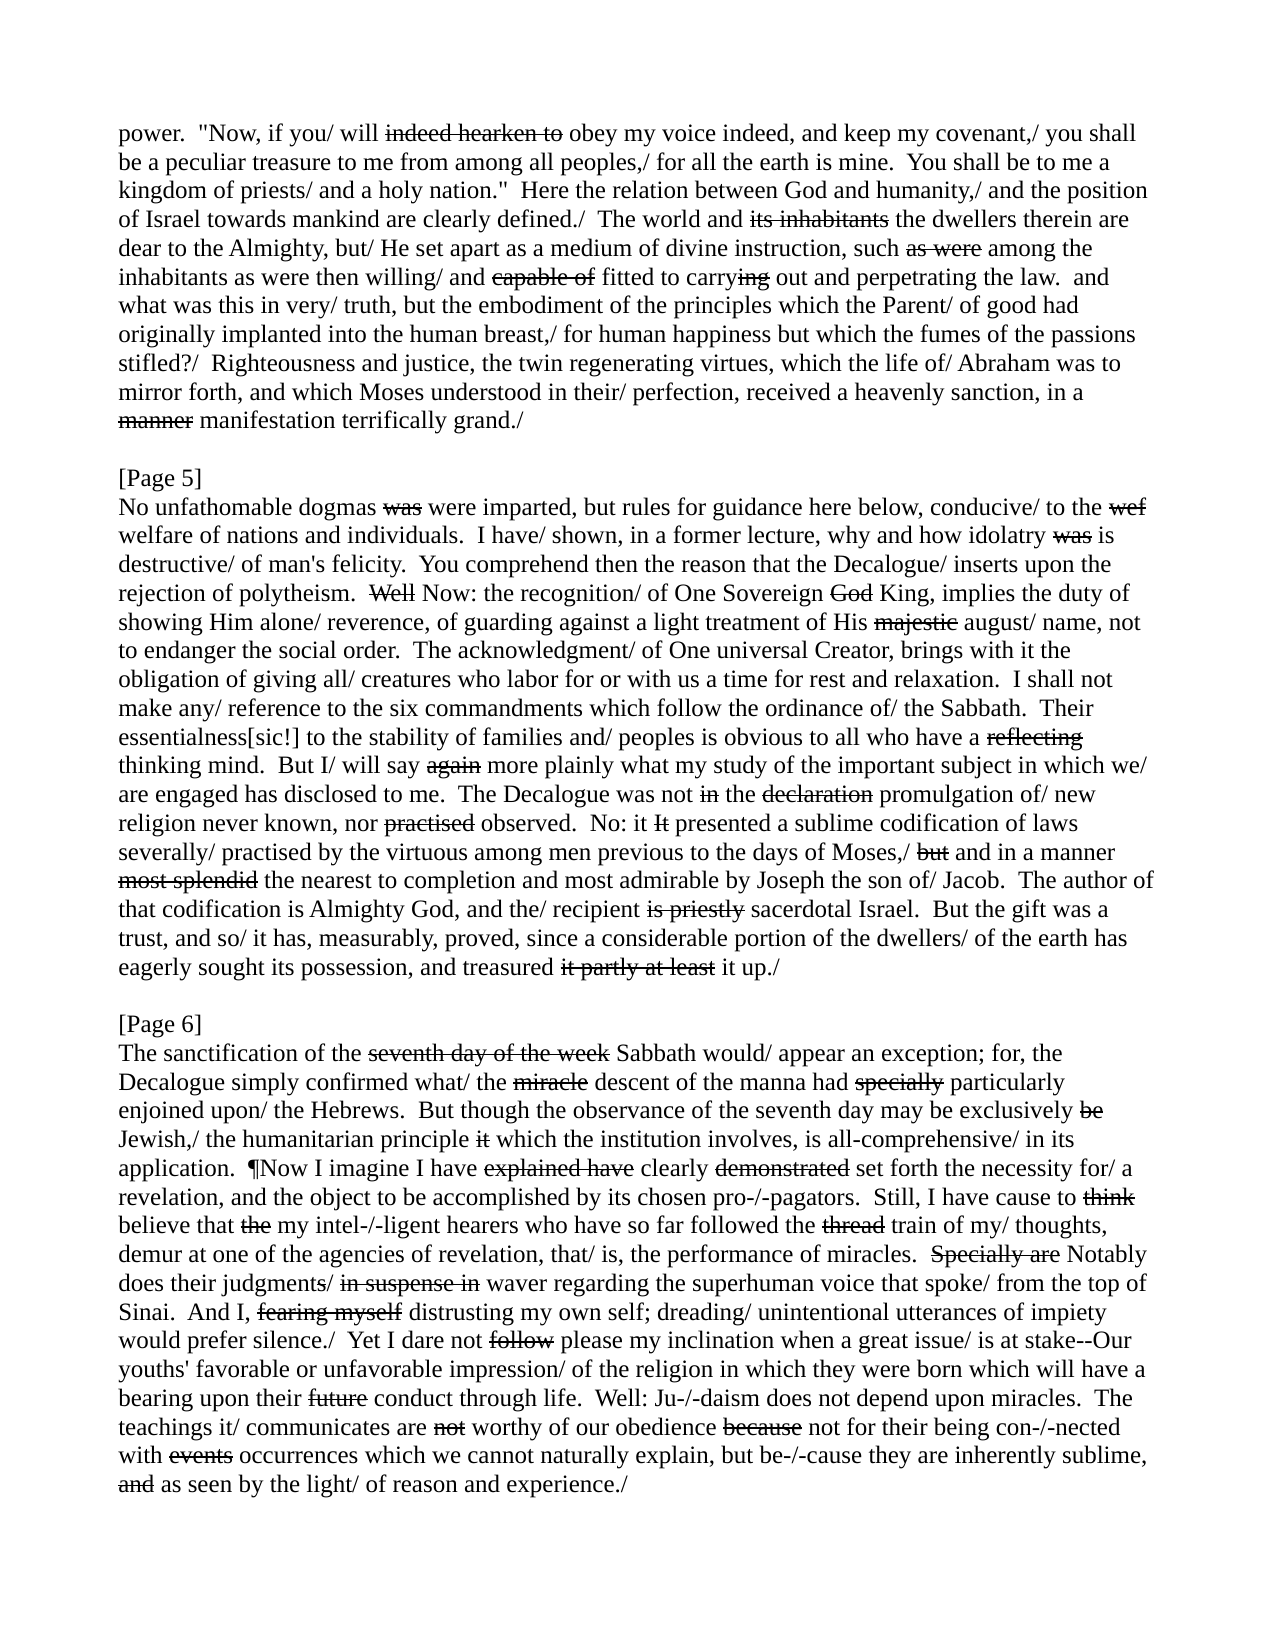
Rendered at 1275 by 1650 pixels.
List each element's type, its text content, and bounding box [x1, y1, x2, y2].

text [Page 5] [118, 463, 1157, 492]
text [Page 6] The sanctification of the seventh day of the week Sabbath would/ appear an exception; for, the Decalogue simply confirmed what/ the miracle descent of the manna had specially particularly enjoined upon/ the Hebrews. But though the observance of the seventh day may be exclusively be Jewish,/ the humanitarian principle it which the institution involves, is all-comprehensive/ in its application. ¶Now I imagine I have explained have clearly demonstrated set forth the necessity for/ a revelation, and the object to be accomplished by its chosen pro-/-pagators. Still, I have cause to think believe that the my intel-/-ligent hearers who have so far followed the thread train of my/ thoughts, demur at one of the agencies of revelation, that/ is, the performance of miracles. Specially are Notably does their judgments/ in suspense in waver regarding the superhuman voice that spoke/ from the top of Sinai. And I, fearing myself distrusting my own self; dreading/ unintentional utterances of impiety would prefer silence./ Yet I dare not follow please my inclination when a great issue/ is at stake--Our youths' favorable or unfavorable impression/ of the religion in which they were born which will have a bearing upon their future conduct through life. Well: Ju-/-daism does not depend upon miracles. The teachings it/ communicates are not worthy of our obedience because not for their being con-/-nected with events occurrences which we cannot naturally explain, but be-/-cause they are inherently sublime, and as seen by the light/ of reason and experience./ [118, 1009, 1157, 1498]
text power. "Now, if you/ will indeed hearken to obey my voice indeed, and keep my covenant,/ you shall be a peculiar treasure to me from among all peoples,/ for all the earth is mine. You shall be to me a kingdom of priests/ and a holy nation." Here the relation between God and humanity,/ and the position of Israel towards mankind are clearly defined./ The world and its inhabitants the dwellers therein are dear to the Almighty, but/ He set apart as a medium of divine instruction, such as were among the inhabitants as were then willing/ and capable of fitted to carrying out and perpetrating the law. and what was this in very/ truth, but the embodiment of the principles which the Parent/ of good had originally implanted into the human breast,/ for human happiness but which the fumes of the passions stifled?/ Righteousness and justice, the twin regenerating virtues, which the life of/ Abraham was to mirror forth, and which Moses understood in their/ perfection, received a heavenly sanction, in a manner manifestation terrifically grand./ [118, 118, 1157, 434]
text No unfathomable dogmas was were imparted, but rules for guidance here below, conducive/ to the wef welfare of nations and individuals. I have/ shown, in a former lecture, why and how idolatry was is destructive/ of man's felicity. You comprehend then the reason that the Decalogue/ inserts upon the rejection of polytheism. Well Now: the recognition/ of One Sovereign God King, implies the duty of showing Him alone/ reverence, of guarding against a light treatment of His majestic august/ name, not to endanger the social order. The acknowledgment/ of One universal Creator, brings with it the obligation of giving all/ creatures who labor for or with us a time for rest and relaxation. I shall not make any/ reference to the six commandments which follow the ordinance of/ the Sabbath. Their essentialness[sic!] to the stability of families and/ peoples is obvious to all who have a reflecting thinking mind. But I/ will say again more plainly what my study of the important subject in which we/ are engaged has disclosed to me. The Decalogue was not in the declaration promulgation of/ new religion never known, nor practised observed. No: it It presented a sublime codification of laws severally/ practised by the virtuous among men previous to the days of Moses,/ but and in a manner most splendid the nearest to completion and most admirable by Joseph the son of/ Jacob. The author of that codification is Almighty God, and the/ recipient is priestly sacerdotal Israel. But the gift was a trust, and so/ it has, measurably, proved, since a considerable portion of the dwellers/ of the earth has eagerly sought its possession, and treasured it partly at least it up./ [118, 492, 1157, 981]
